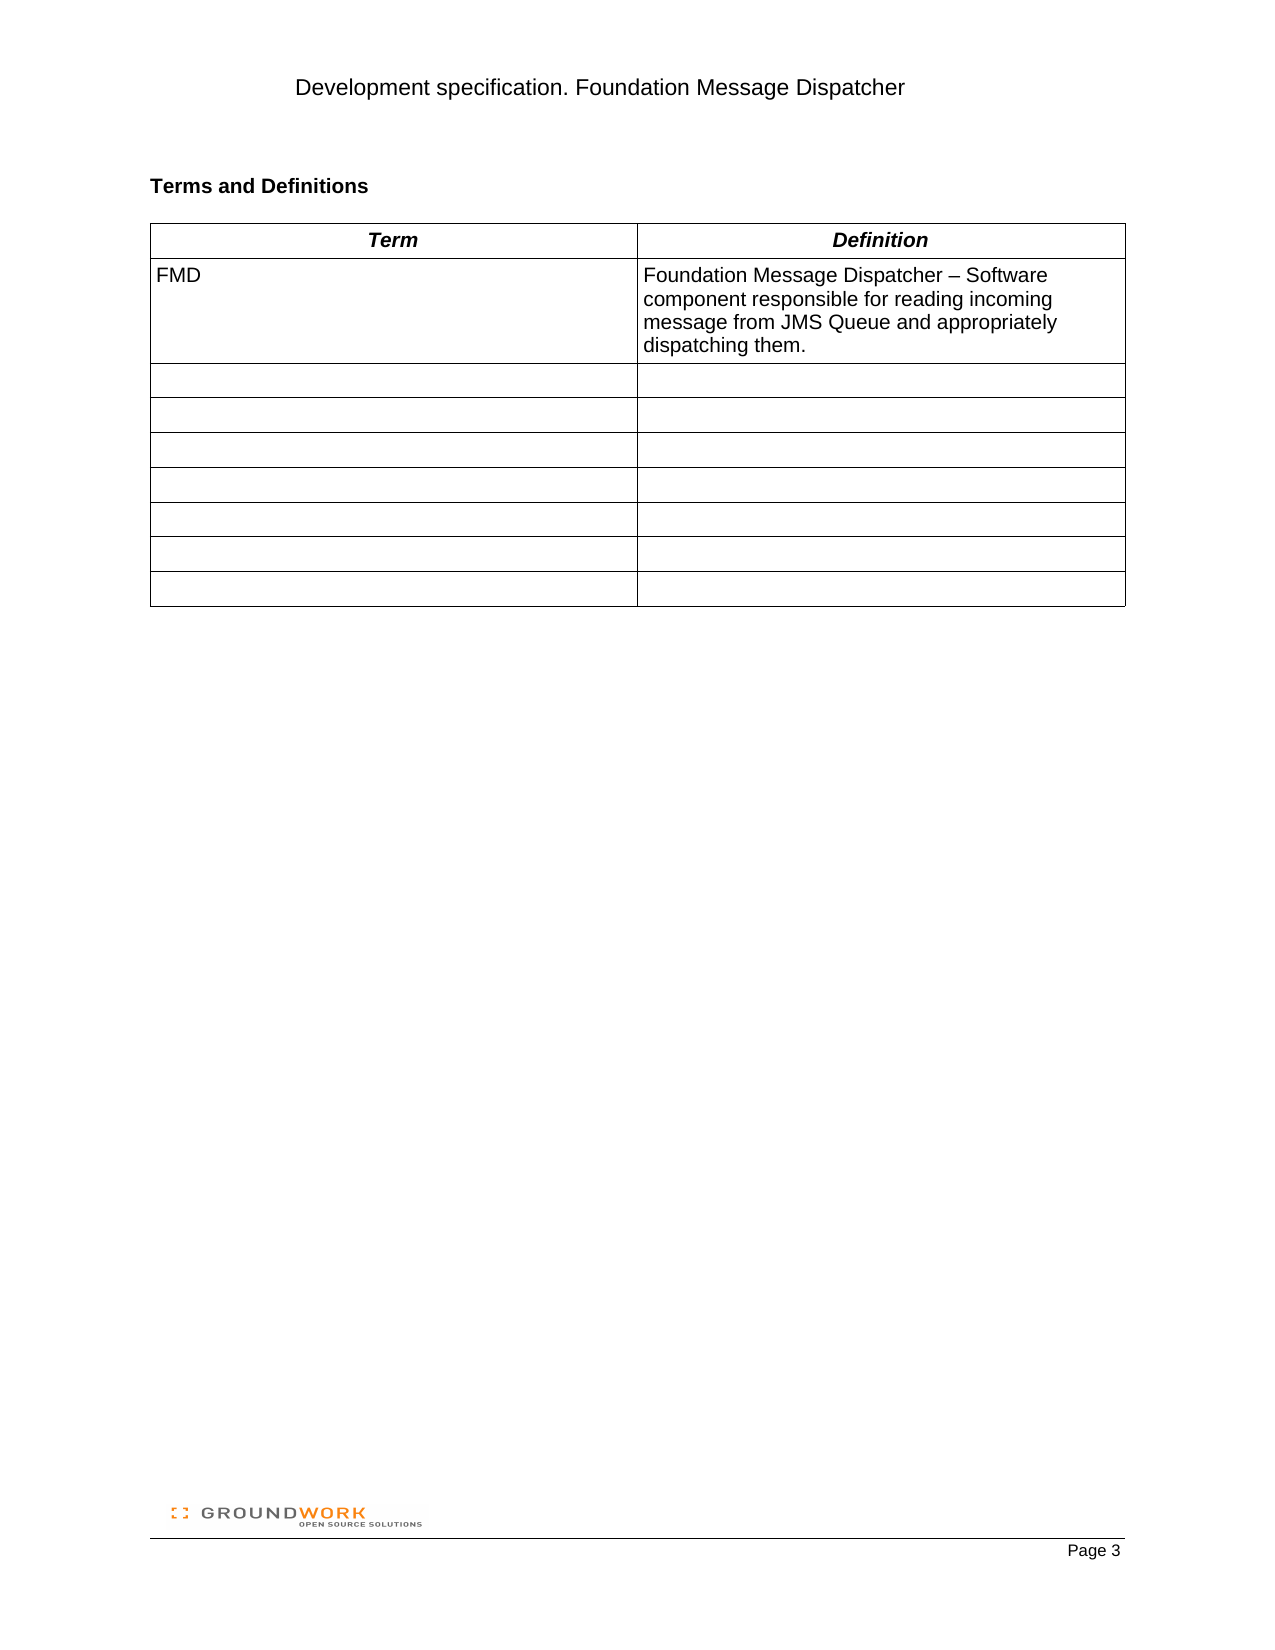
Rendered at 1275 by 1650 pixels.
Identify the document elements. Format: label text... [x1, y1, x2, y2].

table_cell [151, 398, 637, 432]
table_cell [151, 433, 637, 467]
table_cell [151, 503, 637, 536]
picture [166, 1504, 429, 1530]
subtitle Terms and Definitions [150, 175, 1125, 198]
table_cell [151, 468, 637, 502]
table_cell [151, 572, 637, 606]
table_cell [638, 572, 1125, 606]
table_cell [638, 468, 1125, 502]
table_cell [638, 364, 1125, 397]
table_cell Foundation Message Dispatcher – Software component responsible for reading incoming message from JMS Queue and appropriately dispatching them. [638, 259, 1125, 362]
table_cell [638, 537, 1125, 571]
table_header Definition [638, 224, 1125, 258]
table_cell [638, 503, 1125, 536]
table_cell [151, 364, 637, 397]
table_cell [151, 537, 637, 571]
table_header Term [151, 224, 637, 258]
table_cell [638, 433, 1125, 467]
table_cell FMD [151, 259, 637, 362]
table_cell [638, 398, 1125, 432]
